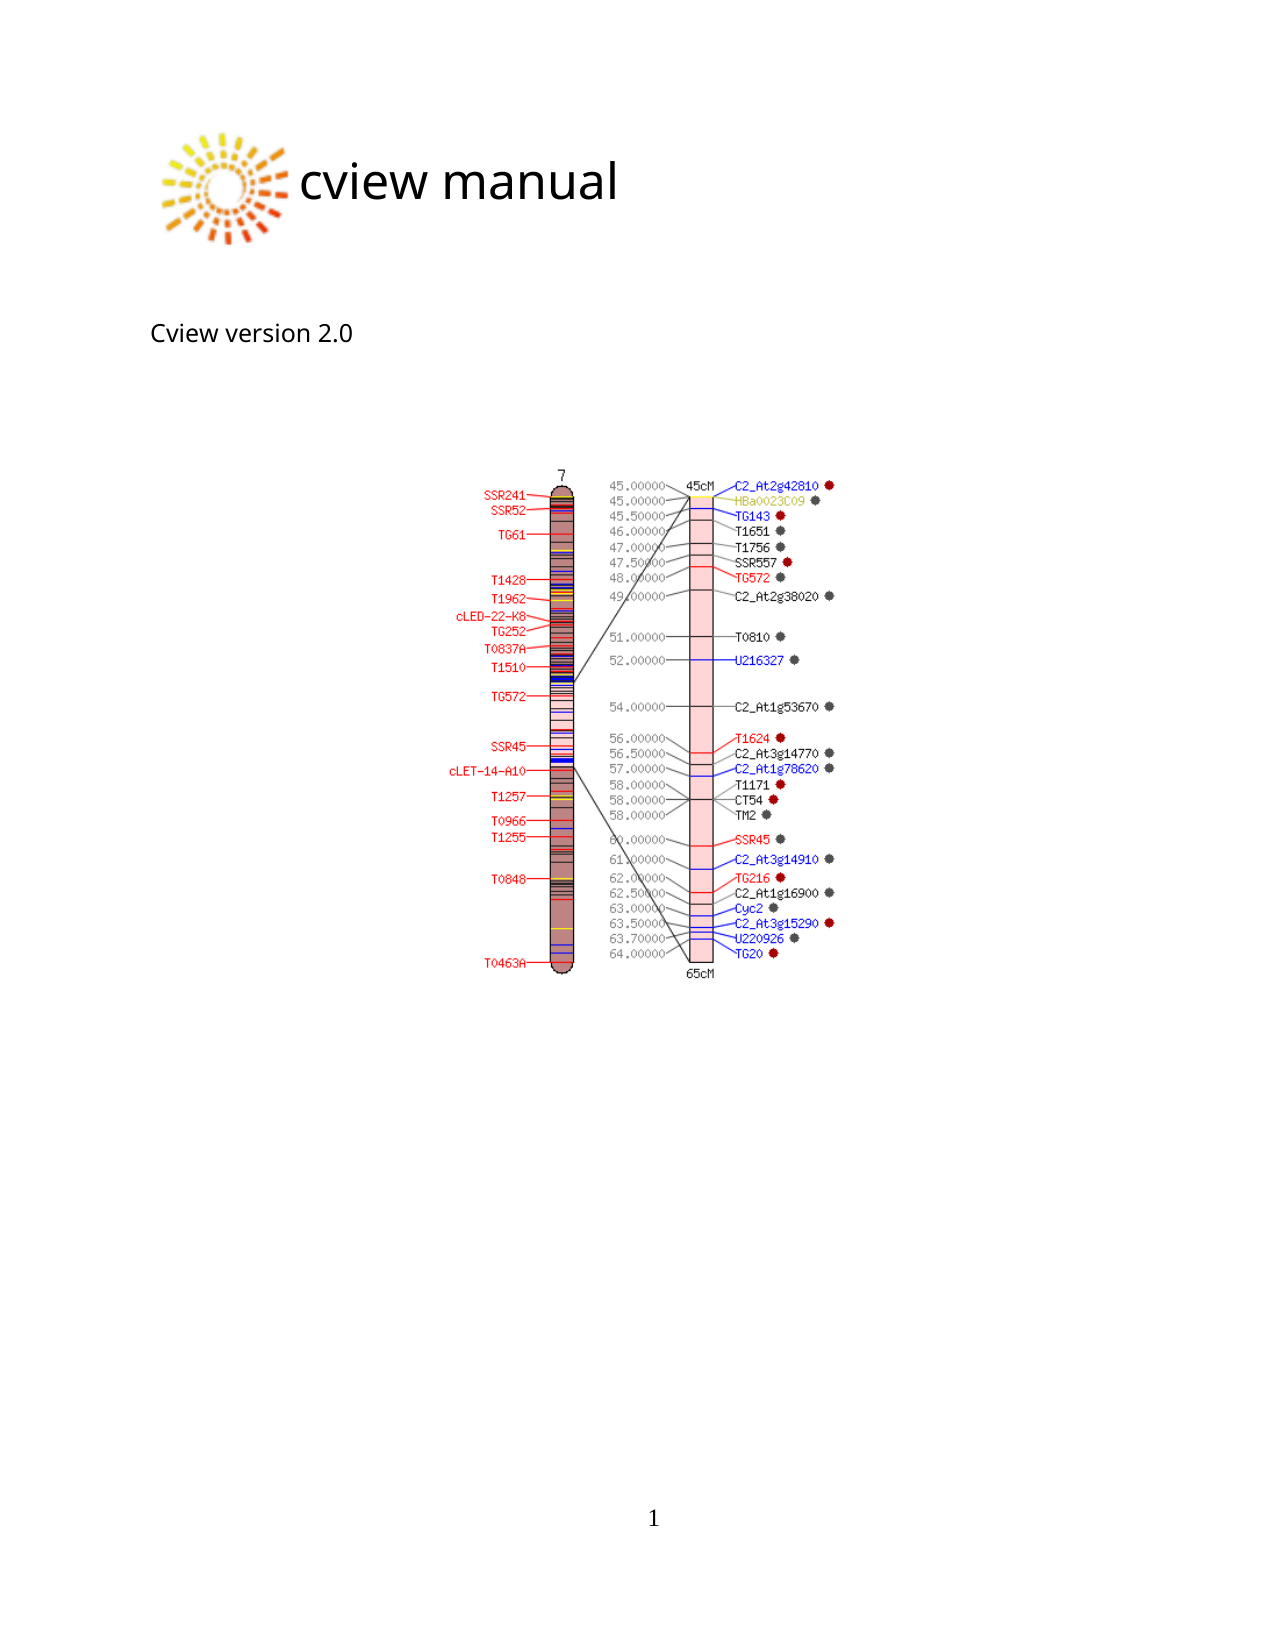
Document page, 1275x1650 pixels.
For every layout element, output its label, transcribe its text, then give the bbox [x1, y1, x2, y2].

picture [415, 458, 902, 984]
picture [152, 120, 299, 264]
text cview manual [299, 146, 1157, 214]
text Cview version 2.0 [150, 316, 1157, 350]
